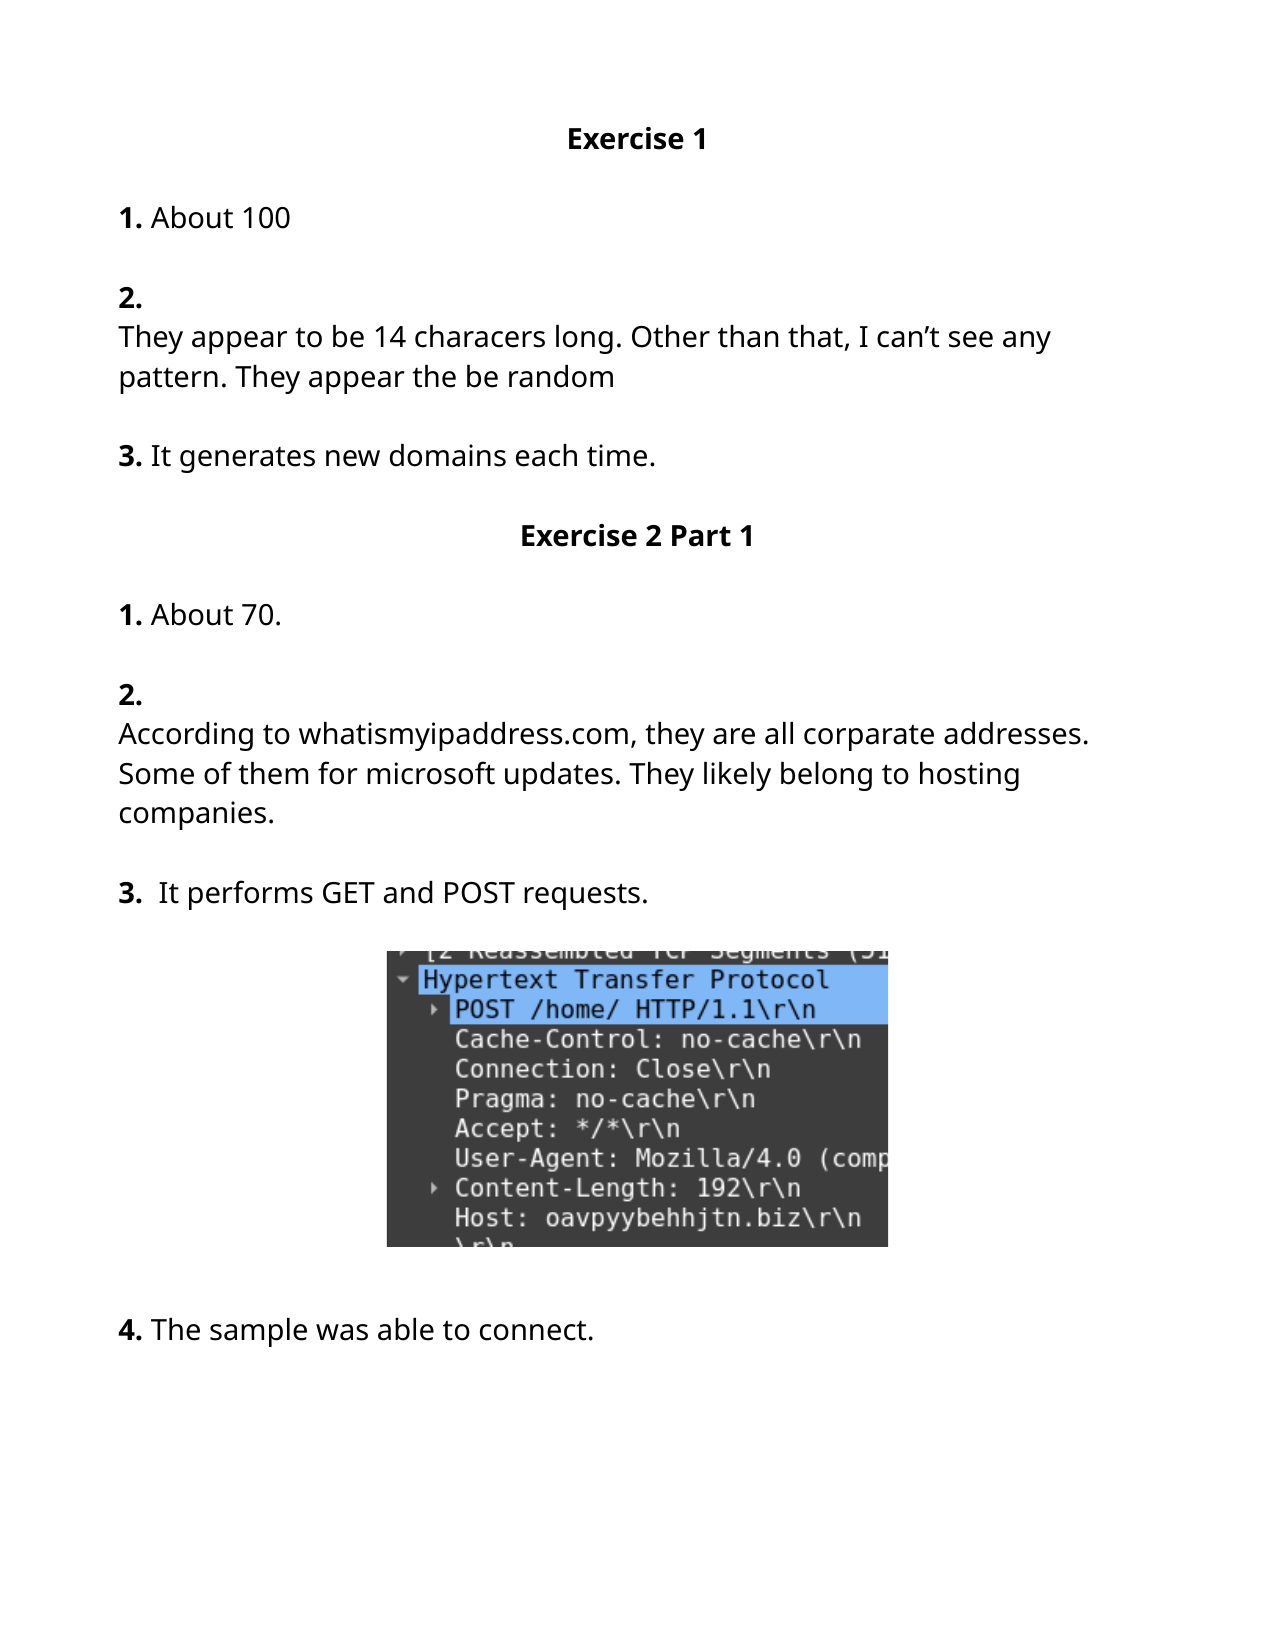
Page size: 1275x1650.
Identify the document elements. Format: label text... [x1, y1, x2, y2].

text 2. [118, 277, 1157, 317]
text 4. The sample was able to connect. [118, 1309, 1157, 1348]
text 3. It performs GET and POST requests. [118, 872, 1157, 912]
text 2. [118, 674, 1157, 713]
text 1. About 100 [118, 197, 1157, 237]
text Exercise 1 [118, 118, 1157, 158]
text According to whatismyipaddress.com, they are all corparate addresses. Some of them for microsoft updates. They likely belong to hosting companies. [118, 713, 1157, 832]
text They appear to be 14 characers long. Other than that, I can’t see any pattern. They appear the be random [118, 317, 1157, 396]
picture [386, 951, 889, 1247]
text Exercise 2 Part 1 [118, 515, 1157, 555]
text 1. About 70. [118, 594, 1157, 634]
text 3. It generates new domains each time. [118, 436, 1157, 475]
